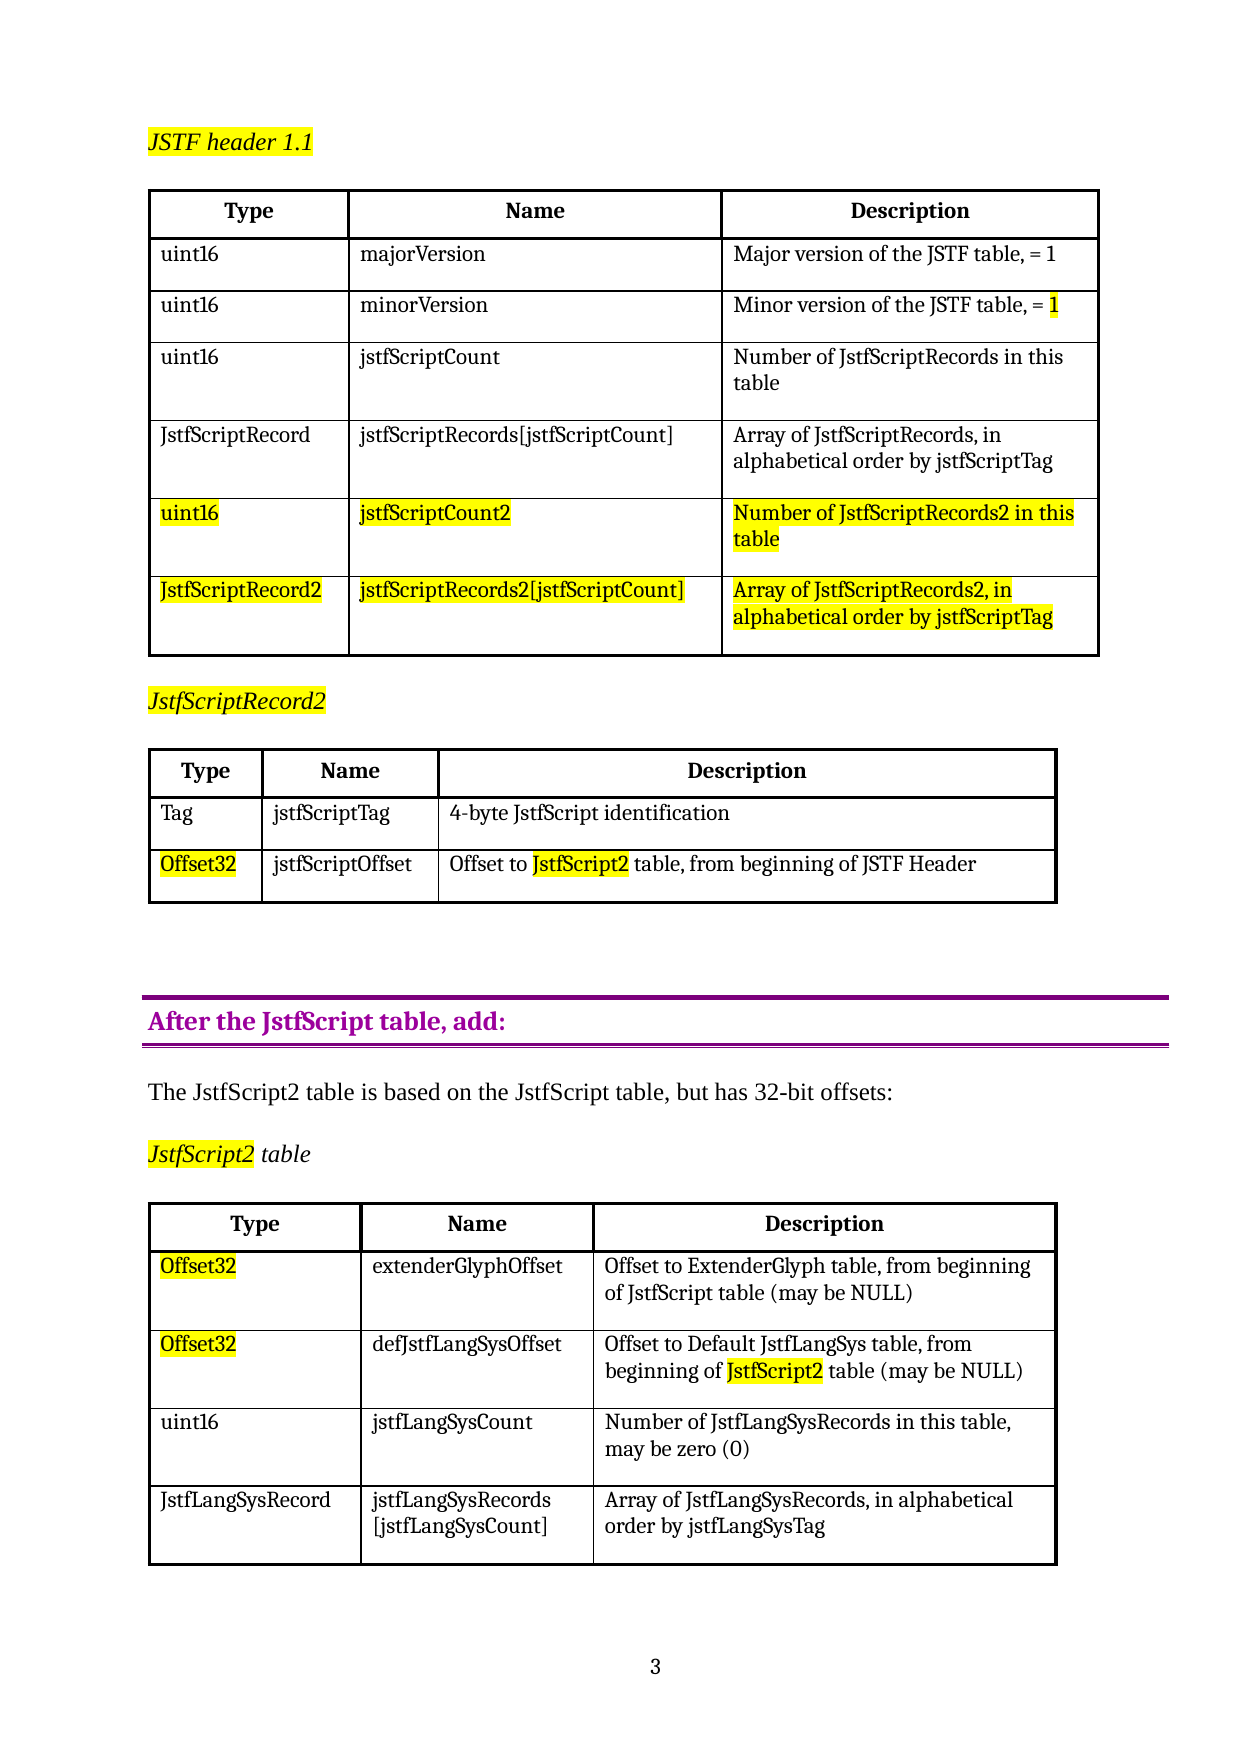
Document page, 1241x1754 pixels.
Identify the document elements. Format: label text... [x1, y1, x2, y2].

table_header Type [151, 1205, 359, 1250]
table_cell 4-byte JstfScript identification [439, 799, 1054, 849]
text JstfScriptRecord2 [148, 686, 1163, 714]
table_header Type [151, 192, 347, 237]
table_cell jstfScriptRecords[jstfScriptCount] [350, 421, 721, 498]
table_cell uint16 [151, 292, 348, 342]
table_cell Number of JstfScriptRecords2 in this table [723, 499, 1097, 576]
table_cell Array of JstfScriptRecords2, in alphabetical order by jstfScriptTag [723, 577, 1097, 653]
table_cell minorVersion [350, 292, 721, 342]
table_cell Offset to JstfScript2 table, from beginning of JSTF Header [439, 851, 1054, 901]
table_cell Offset32 [151, 1331, 360, 1407]
table_cell Offset to Default JstfLangSys table, from beginning of JstfScript2 table (may be NULL) [594, 1331, 1054, 1407]
table_cell Offset32 [151, 1253, 360, 1329]
table_cell jstfScriptOffset [263, 851, 438, 901]
table_header Type [151, 751, 261, 796]
table_cell uint16 [151, 343, 348, 420]
table_cell jstfScriptRecords2[jstfScriptCount] [350, 577, 721, 653]
table_cell JstfScriptRecord [151, 421, 348, 498]
table_cell Major version of the JSTF table, = 1 [723, 240, 1097, 290]
table_cell Offset to ExtenderGlyph table, from beginning of JstfScript table (may be NULL) [594, 1253, 1054, 1329]
text JSTF header 1.1 [148, 127, 1163, 156]
table_cell extenderGlyphOffset [362, 1253, 593, 1329]
table_cell Minor version of the JSTF table, = 1 [723, 292, 1097, 342]
table_cell Number of JstfScriptRecords in this table [723, 343, 1097, 420]
table_header Name [363, 1205, 592, 1250]
table_cell majorVersion [350, 240, 721, 290]
text The JstfScript2 table is based on the JstfScript table, but has 32-bit offsets: [148, 1077, 1163, 1106]
table_cell jstfScriptCount [350, 343, 721, 420]
table_cell jstfScriptTag [263, 799, 438, 849]
table_cell Tag [151, 799, 261, 849]
table_cell Array of JstfLangSysRecords, in alphabetical order by jstfLangSysTag [594, 1487, 1054, 1563]
table_header Description [595, 1205, 1054, 1250]
text JstfScript2 table [148, 1139, 1163, 1168]
table_cell jstfScriptCount2 [350, 499, 721, 576]
table_cell uint16 [151, 1409, 360, 1485]
table_cell Number of JstfLangSysRecords in this table, may be zero (0) [594, 1409, 1054, 1485]
table_cell JstfScriptRecord2 [151, 577, 348, 653]
table_header Description [723, 192, 1097, 237]
table_cell Array of JstfScriptRecords, in alphabetical order by jstfScriptTag [723, 421, 1097, 498]
table_header Name [350, 192, 720, 237]
table_cell Offset32 [151, 851, 261, 901]
table_header Name [264, 751, 437, 796]
table_header Description [440, 751, 1054, 796]
table_cell jstfLangSysRecords [jstfLangSysCount] [362, 1487, 593, 1563]
table_cell jstfLangSysCount [362, 1409, 593, 1485]
text After the JstfScript table, add: [142, 1000, 1169, 1043]
table_cell uint16 [151, 499, 348, 576]
table_cell uint16 [151, 240, 348, 290]
table_cell defJstfLangSysOffset [362, 1331, 593, 1407]
table_cell JstfLangSysRecord [151, 1487, 360, 1563]
